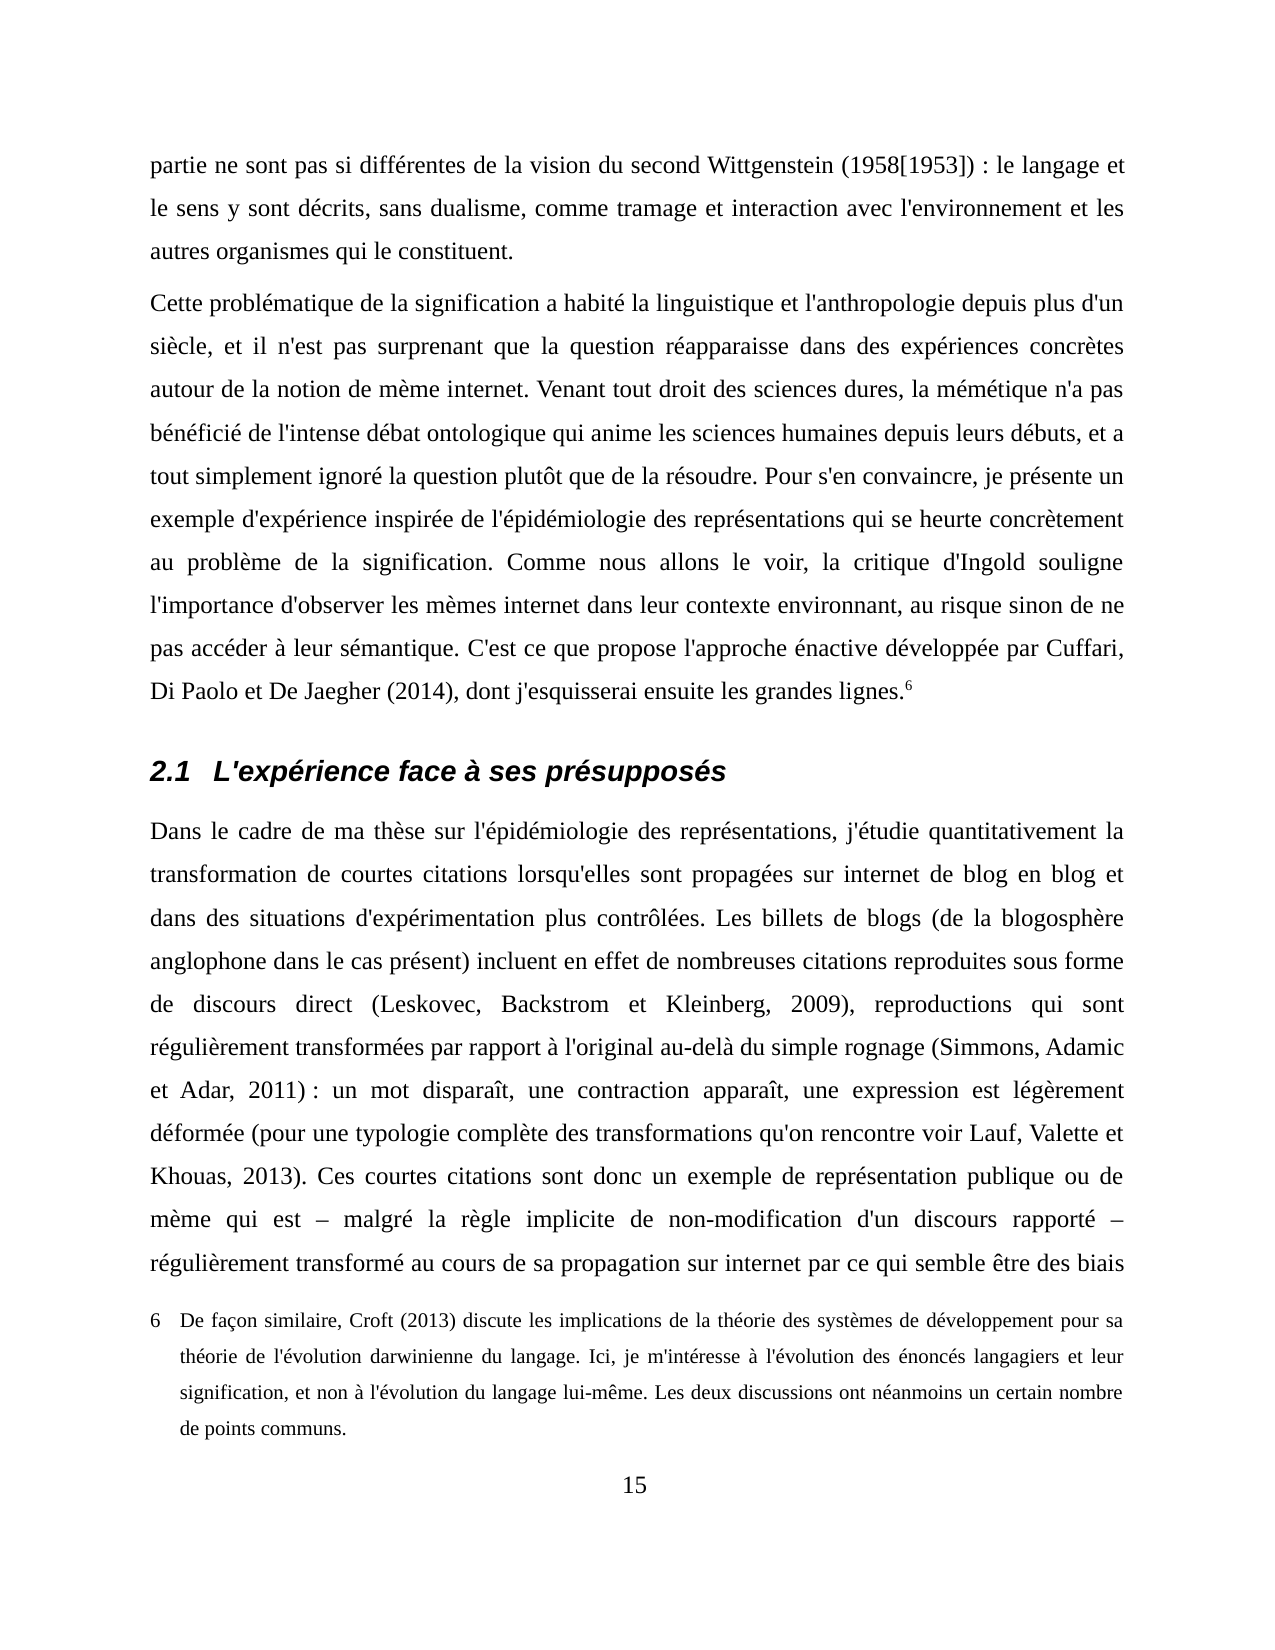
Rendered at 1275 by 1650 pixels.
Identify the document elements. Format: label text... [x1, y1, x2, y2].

text De façon similaire, Croft (2013) discute les implications de la théorie des systèmes de développement pour sa théorie de l'évolution darwinienne du langage. Ici, je m'intéresse à l'évolution des énoncés langagiers et leur signification, et non à l'évolution du langage lui-même. Les deux discussions ont néanmoins un certain nombre de points communs. [150, 1308, 1125, 1440]
text partie ne sont pas si différentes de la vision du second Wittgenstein (1958[1953]) : le langage et le sens y sont décrits, sans dualisme, comme tramage et interaction avec l'environnement et les autres organismes qui le constituent. [150, 150, 1125, 265]
text Cette problématique de la signification a habité la linguistique et l'anthropologie depuis plus d'un siècle, et il n'est pas surprenant que la question réapparaisse dans des expériences concrètes autour de la notion de mème internet. Venant tout droit des sciences dures, la mémétique n'a pas bénéficié de l'intense débat ontologique qui anime les sciences humaines depuis leurs débuts, et a tout simplement ignoré la question plutôt que de la résoudre. Pour s'en convaincre, je présente un exemple d'expérience inspirée de l'épidémiologie des représentations qui se heurte concrètement au problème de la signification. Comme nous allons le voir, la critique d'Ingold souligne l'importance d'observer les mèmes internet dans leur contexte environnant, au risque sinon de ne pas accéder à leur sémantique. C'est ce que propose l'approche énactive développée par Cuffari, Di Paolo et De Jaegher (2014), dont j'esquisserai ensuite les grandes lignes. [150, 288, 1125, 705]
subtitle L'expérience face à ses présupposés [150, 753, 1125, 787]
text Dans le cadre de ma thèse sur l'épidémiologie des représentations, j'étudie quantitativement la transformation de courtes citations lorsqu'elles sont propagées sur internet de blog en blog et dans des situations d'expérimentation plus contrôlées. Les billets de blogs (de la blogosphère anglophone dans le cas présent) incluent en effet de nombreuses citations reproduites sous forme de discours direct (Leskovec, Backstrom et Kleinberg, 2009), reproductions qui sont régulièrement transformées par rapport à l'original au-delà du simple rognage (Simmons, Adamic et Adar, 2011) : un mot disparaît, une contraction apparaît, une expression est légèrement déformée (pour une typologie complète des transformations qu'on rencontre voir Lauf, Valette et Khouas, 2013). Ces courtes citations sont donc un exemple de représentation publique ou de mème qui est – malgré la règle implicite de non-modification d'un discours rapporté – régulièrement transformé au cours de sa propagation sur internet par ce qui semble être des biais [150, 816, 1125, 1276]
